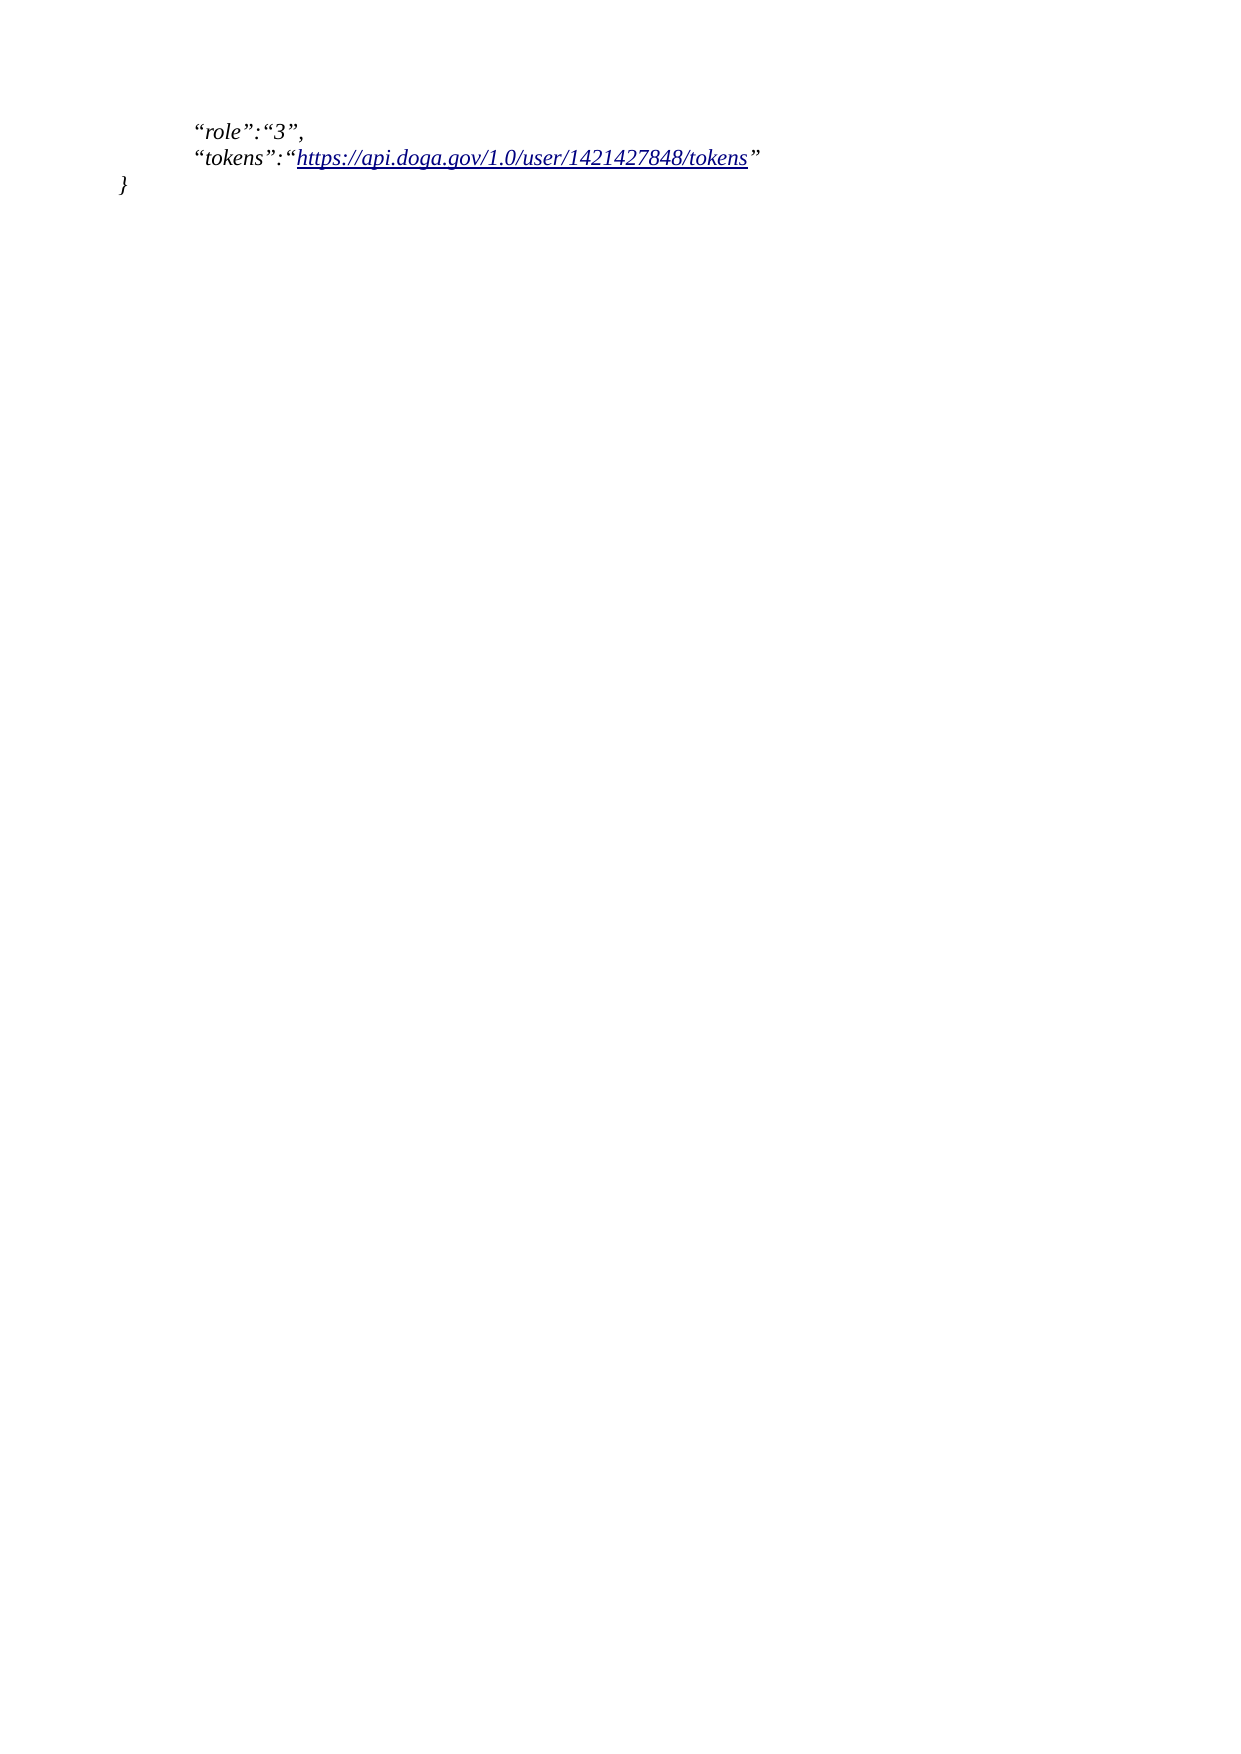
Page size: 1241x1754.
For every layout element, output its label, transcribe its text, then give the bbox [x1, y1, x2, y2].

text “role”:“3”, [118, 118, 1122, 144]
text “tokens”:“https://api.doga.gov/1.0/user/1421427848/tokens” [118, 144, 1122, 171]
text } [118, 171, 1122, 197]
